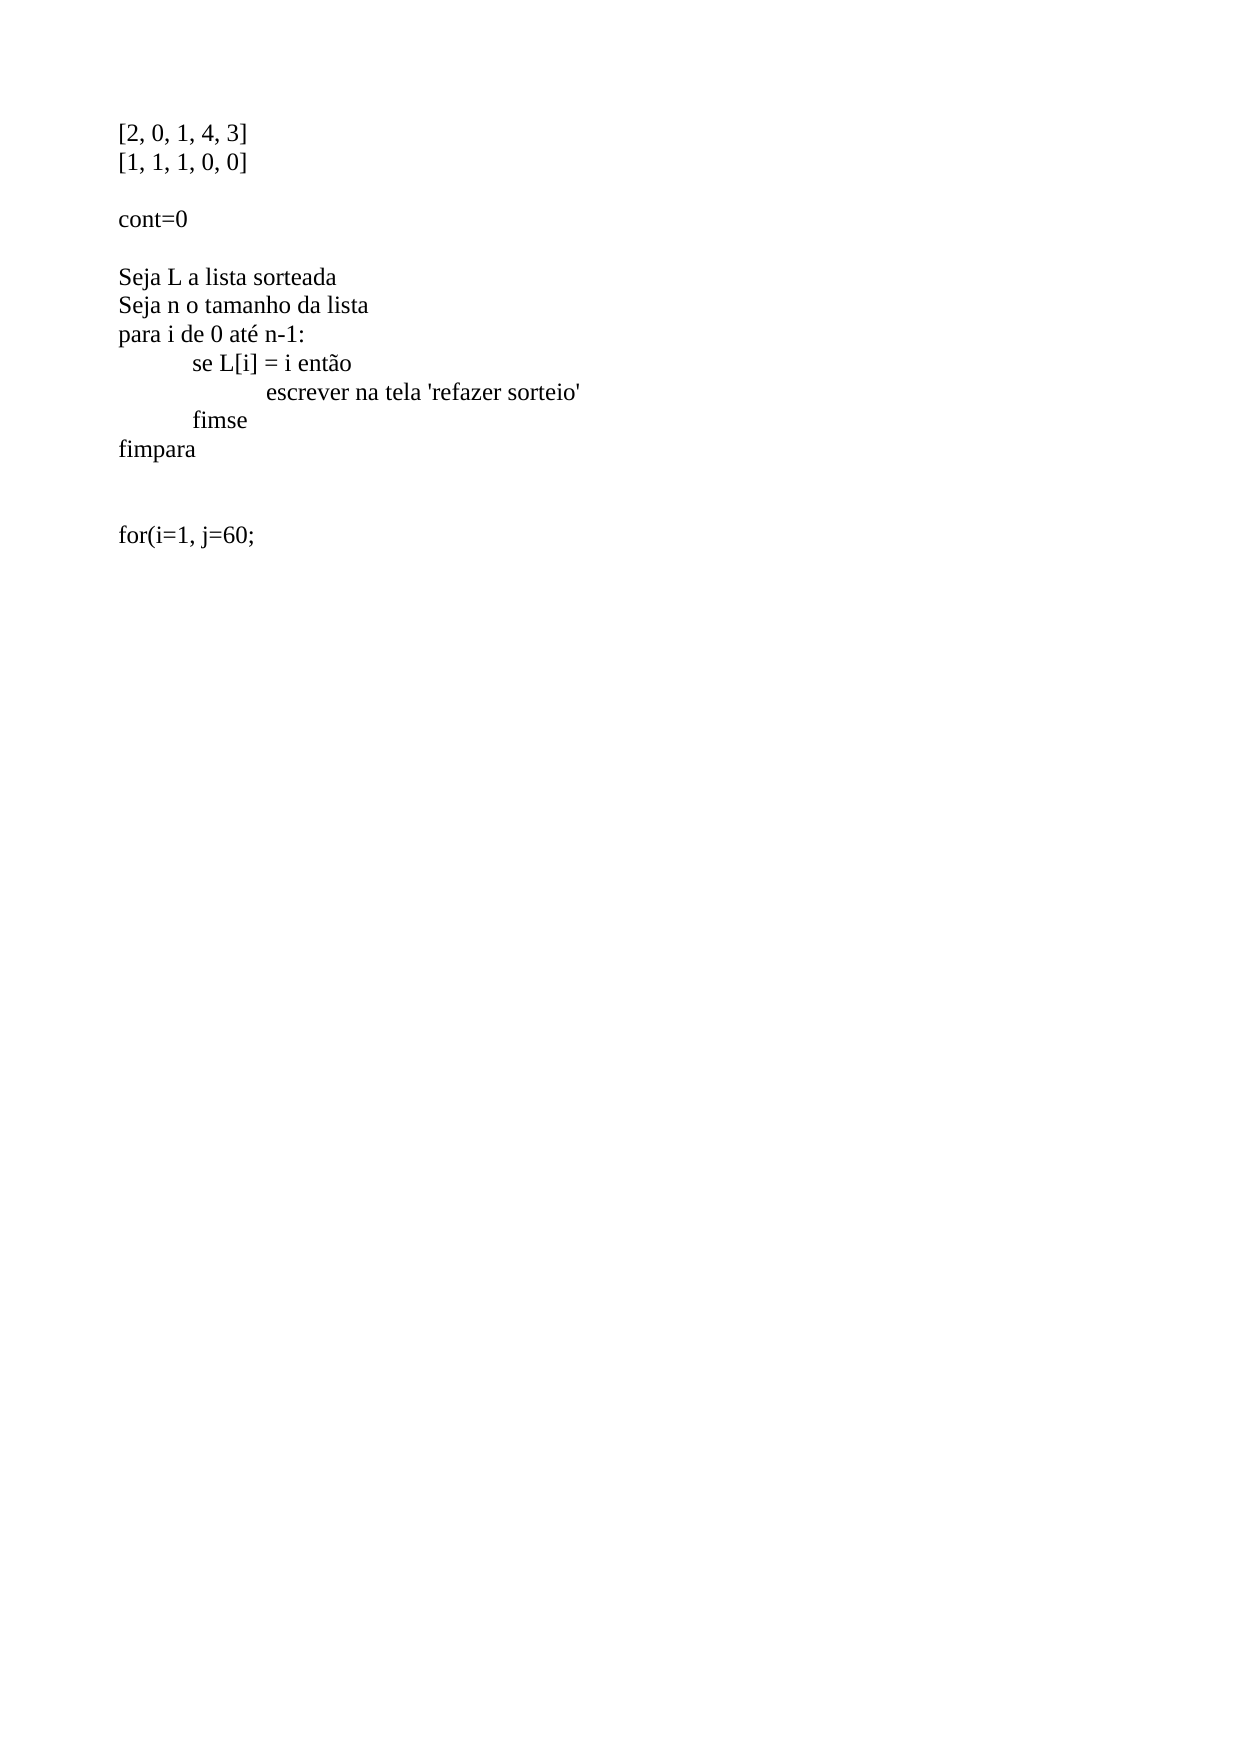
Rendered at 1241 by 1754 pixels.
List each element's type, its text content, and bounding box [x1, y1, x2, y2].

text fimpara [118, 434, 1122, 463]
text [2, 0, 1, 4, 3] [118, 118, 1122, 147]
text escrever na tela 'refazer sorteio' [118, 377, 1122, 406]
text para i de 0 até n-1: [118, 319, 1122, 348]
text Seja n o tamanho da lista [118, 291, 1122, 319]
text for(i=1, j=60; [118, 521, 1122, 549]
text [1, 1, 1, 0, 0] [118, 147, 1122, 176]
text Seja L a lista sorteada [118, 262, 1122, 291]
text cont=0 [118, 204, 1122, 233]
text fimse [118, 406, 1122, 434]
text se L[i] = i então [118, 348, 1122, 377]
